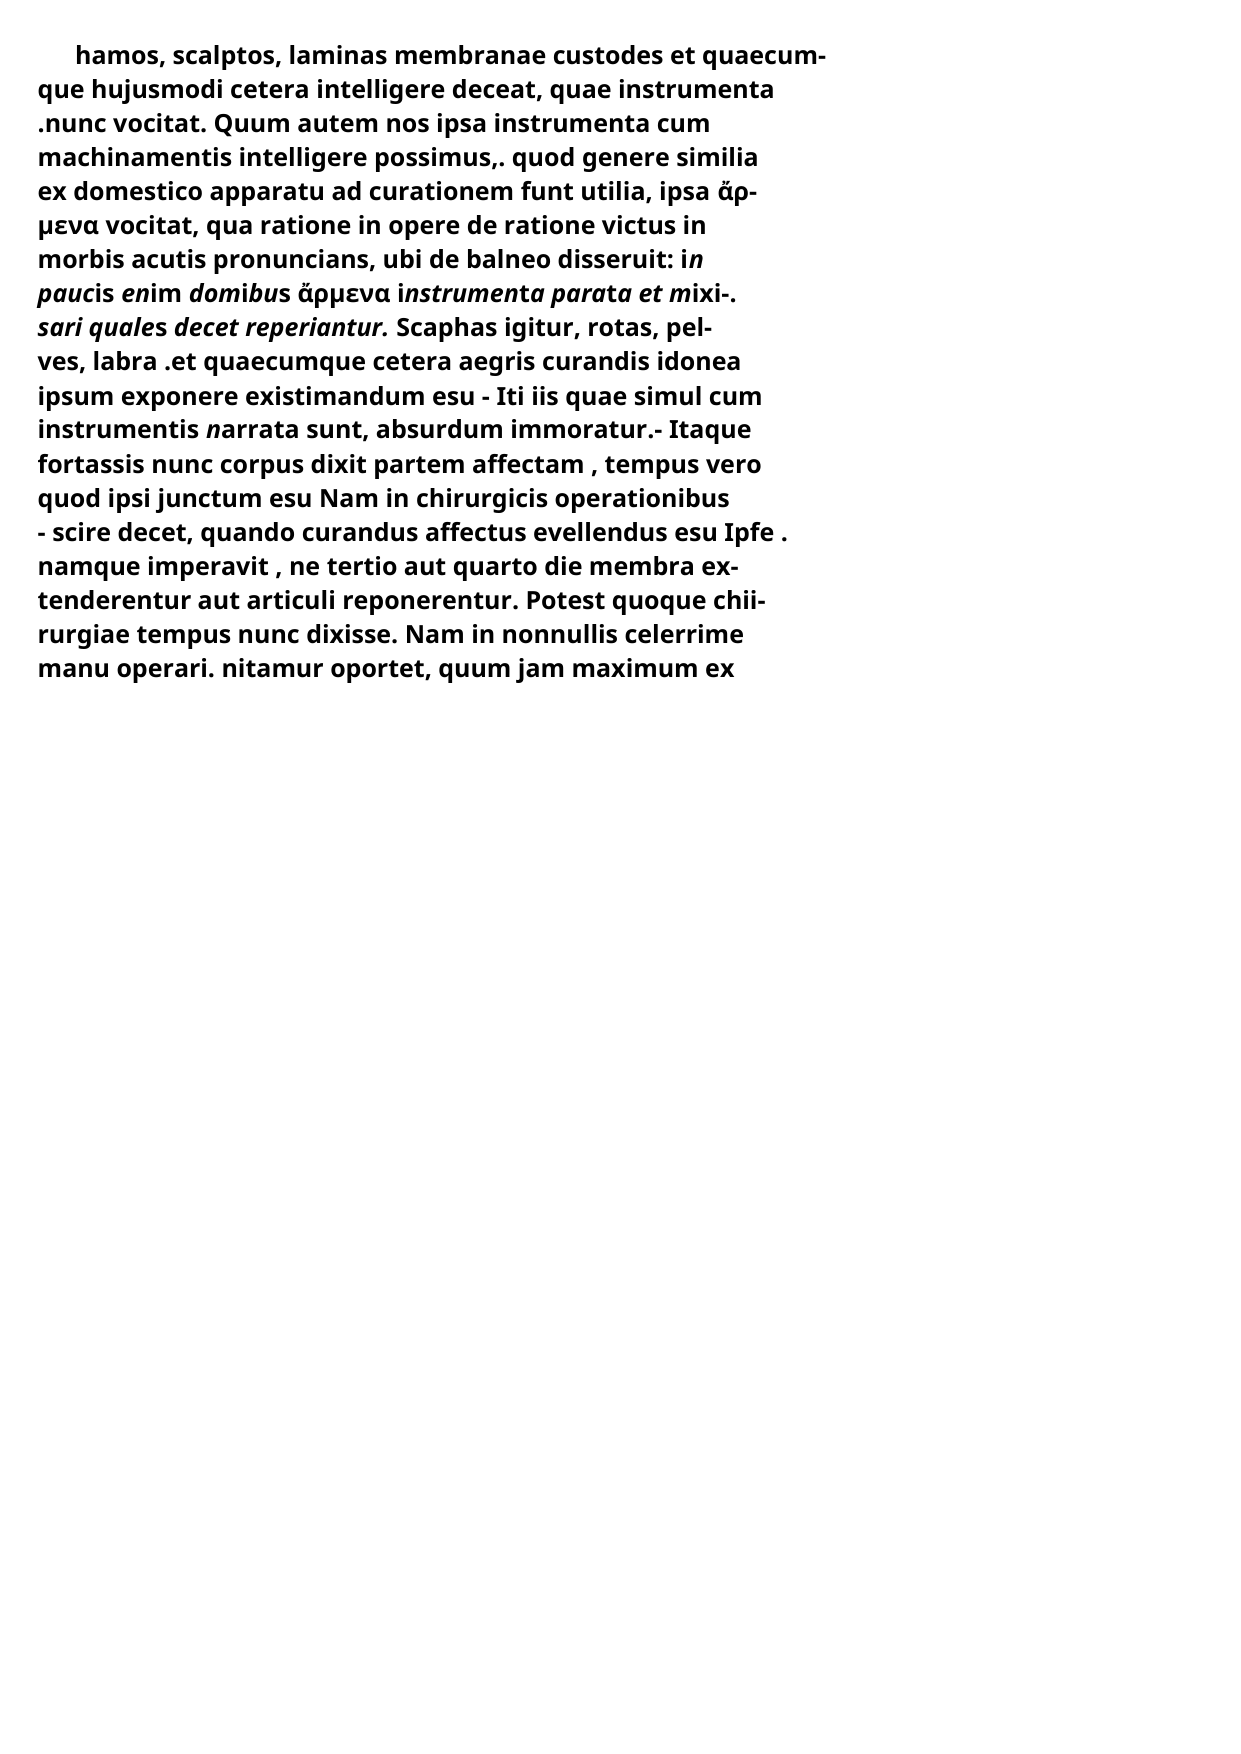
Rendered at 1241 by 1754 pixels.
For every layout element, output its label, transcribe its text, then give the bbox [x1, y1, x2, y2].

text - scire decet, quando curandus affectus evellendus esu Ipfe . namque imperavit , ne tertio aut quarto die membra ex- tenderentur aut articuli reponerentur. Potest quoque chii- rurgiae tempus nunc dixisse. Nam in nonnullis celerrime manu operari. nitamur oportet, quum jam maximum ex [37, 514, 1203, 685]
text hamos, scalptos, laminas membranae custodes et quaecum- que hujusmodi cetera intelligere deceat, quae instrumenta .nunc vocitat. Quum autem nos ipsa instrumenta cum machinamentis intelligere possimus,. quod genere similia ex domestico apparatu ad curationem funt utilia, ipsa ἄρ- μενα vocitat, qua ratione in opere de ratione victus in morbis acutis pronuncians, ubi de balneo disseruit: in paucis enim domibus ἄρμενα instrumenta parata et mixi-. sari quales decet reperiantur. Scaphas igitur, rotas, pel- ves, labra .et quaecumque cetera aegris curandis idonea ipsum exponere existimandum esu - Iti iis quae simul cum instrumentis narrata sunt, absurdum immoratur.- Itaque fortassis nunc corpus dixit partem affectam , tempus vero quod ipsi junctum esu Nam in chirurgicis operationibus [37, 37, 1203, 514]
